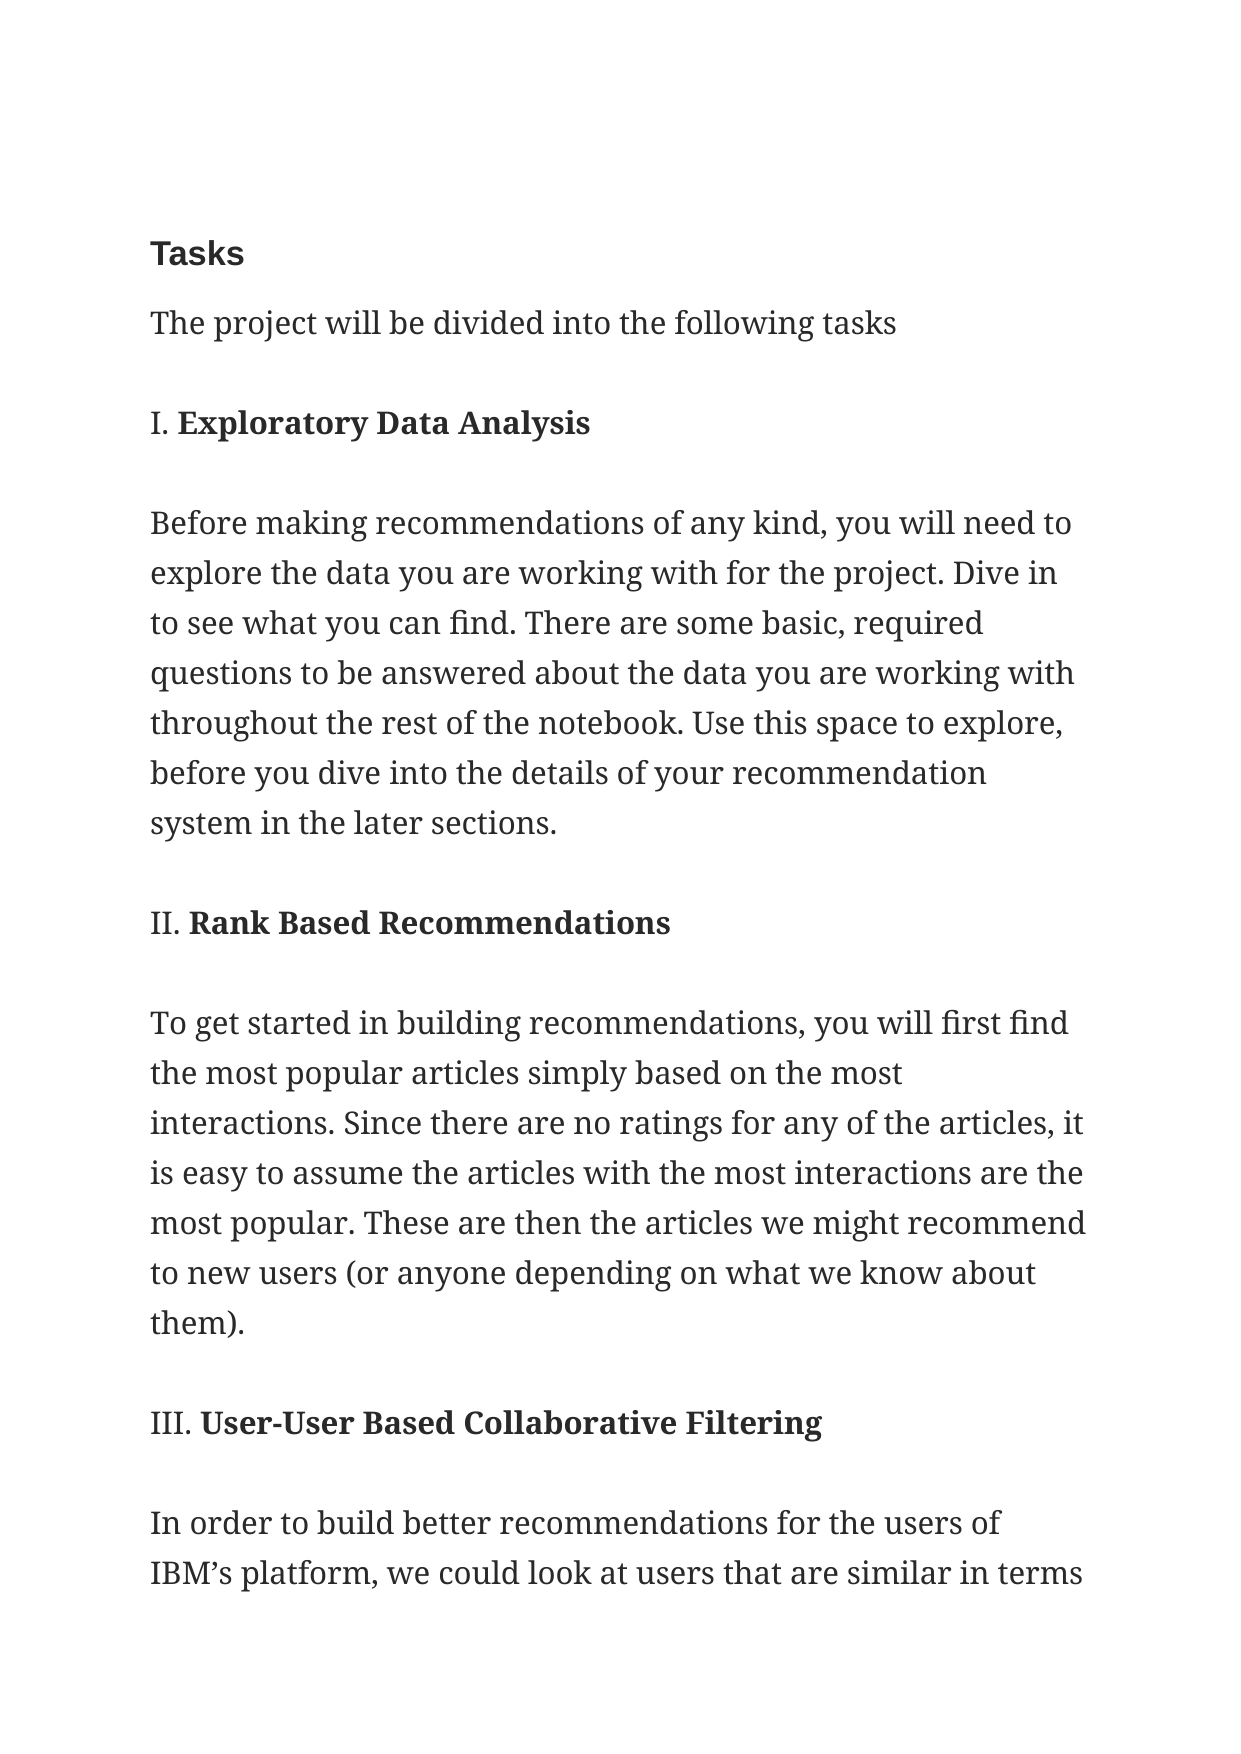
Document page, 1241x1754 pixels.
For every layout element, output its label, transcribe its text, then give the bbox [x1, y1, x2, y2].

text To get started in building recommendations, you will first find the most popular articles simply based on the most interactions. Since there are no ratings for any of the articles, it is easy to assume the articles with the most interactions are the most popular. These are then the articles we might recommend to new users (or anyone depending on what we know about them). [150, 994, 1090, 1344]
text Before making recommendations of any kind, you will need to explore the data you are working with for the project. Dive in to see what you can find. There are some basic, required questions to be answered about the data you are working with throughout the rest of the notebook. Use this space to explore, before you dive into the details of your recommendation system in the later sections. [150, 494, 1090, 844]
text The project will be divided into the following tasks [150, 294, 1090, 344]
text II. Rank Based Recommendations [150, 894, 1090, 944]
text III. User-User Based Collaborative Filtering [150, 1394, 1090, 1444]
subtitle Tasks [150, 228, 1090, 272]
text In order to build better recommendations for the users of IBM’s platform, we could look at users that are similar in terms [150, 1494, 1090, 1594]
text I. Exploratory Data Analysis [150, 394, 1090, 444]
